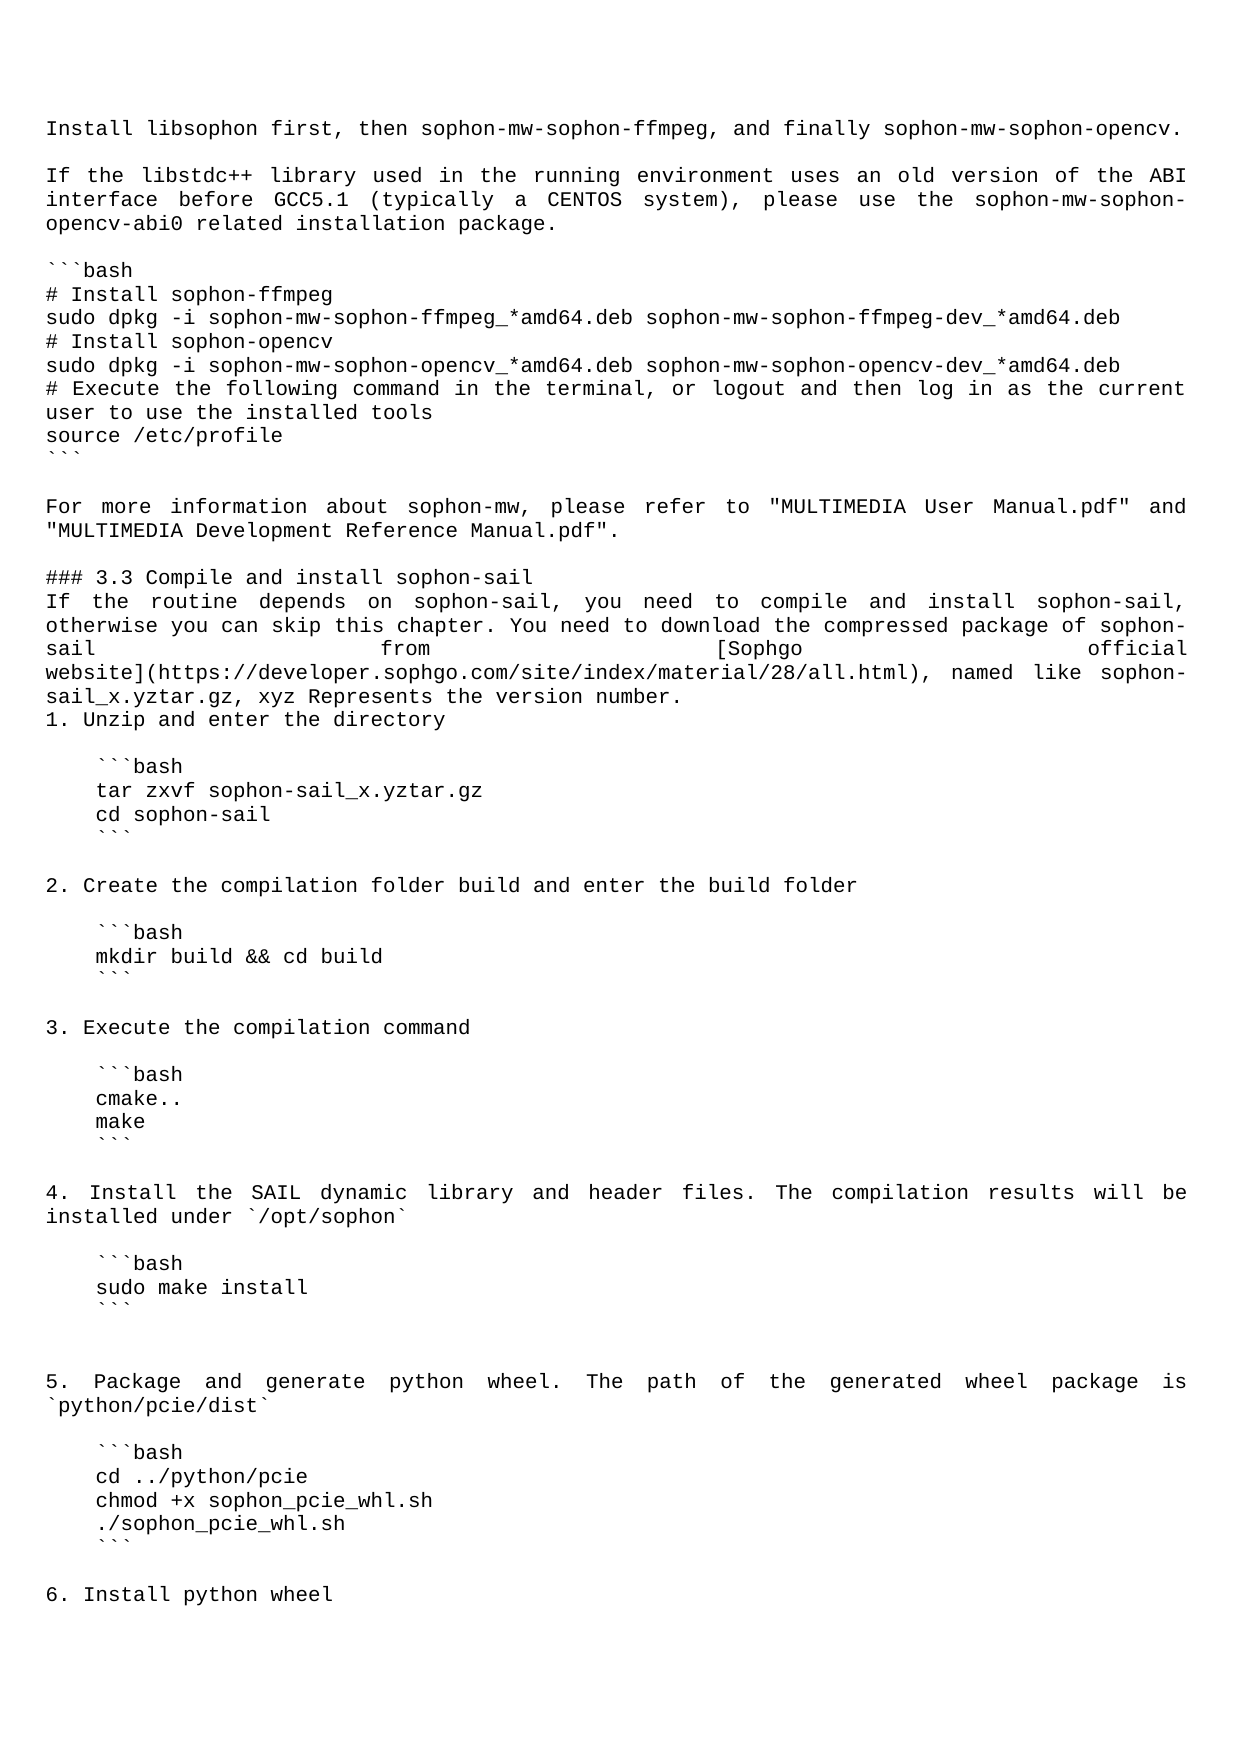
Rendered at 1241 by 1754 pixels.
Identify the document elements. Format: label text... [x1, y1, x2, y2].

text sudo dpkg -i sophon-mw-sophon-opencv_*amd64.deb sophon-mw-sophon-opencv-dev_*amd64.deb [45, 354, 1188, 378]
text ``` [45, 1135, 1188, 1158]
text Install libsophon first, then sophon-mw-sophon-ffmpeg, and finally sophon-mw-sophon-opencv. [45, 118, 1188, 142]
text 1. Unzip and enter the directory [45, 709, 1188, 733]
text ./sophon_pcie_whl.sh [45, 1513, 1188, 1537]
text cd ../python/pcie [45, 1466, 1188, 1489]
text make [45, 1111, 1188, 1135]
text ``` [45, 969, 1188, 993]
text sudo make install [45, 1277, 1188, 1300]
text For more information about sophon-mw, please refer to "MULTIMEDIA User Manual.pdf" and "MULTIMEDIA Development Reference Manual.pdf". [45, 496, 1188, 544]
text ```bash [45, 757, 1188, 780]
text 3. Execute the compilation command [45, 1017, 1188, 1040]
text ``` [45, 1300, 1188, 1324]
text mkdir build && cd build [45, 946, 1188, 969]
text # Execute the following command in the terminal, or logout and then log in as the current user to use the installed tools [45, 378, 1188, 426]
text 6. Install python wheel [45, 1584, 1188, 1608]
text ```bash [45, 1064, 1188, 1088]
text 2. Create the compilation folder build and enter the build folder [45, 875, 1188, 898]
text ```bash [45, 922, 1188, 946]
text tar zxvf sophon-sail_x.yztar.gz [45, 780, 1188, 804]
text cmake.. [45, 1088, 1188, 1111]
text ### 3.3 Compile and install sophon-sail [45, 567, 1188, 591]
text sudo dpkg -i sophon-mw-sophon-ffmpeg_*amd64.deb sophon-mw-sophon-ffmpeg-dev_*amd64.deb [45, 307, 1188, 331]
text 4. Install the SAIL dynamic library and header files. The compilation results will be installed under `/opt/sophon` [45, 1182, 1188, 1229]
text chmod +x sophon_pcie_whl.sh [45, 1489, 1188, 1513]
text ``` [45, 827, 1188, 851]
text ``` [45, 1537, 1188, 1561]
text ```bash [45, 1253, 1188, 1277]
text 5. Package and generate python wheel. The path of the generated wheel package is `python/pcie/dist` [45, 1371, 1188, 1419]
text If the routine depends on sophon-sail, you need to compile and install sophon-sail, otherwise you can skip this chapter. You need to download the compressed package of sophon-sail from [Sophgo official website](https://developer.sophgo.com/site/index/material/28/all.html), named like sophon-sail_x.yztar.gz, xyz Represents the version number. [45, 591, 1188, 709]
text If the libstdc++ library used in the running environment uses an old version of the ABI interface before GCC5.1 (typically a CENTOS system), please use the sophon-mw-sophon-opencv-abi0 related installation package. [45, 165, 1188, 236]
text # Install sophon-opencv [45, 331, 1188, 354]
text # Install sophon-ffmpeg [45, 284, 1188, 307]
text ```bash [45, 1442, 1188, 1466]
text cd sophon-sail [45, 804, 1188, 827]
text ```bash [45, 260, 1188, 284]
text ``` [45, 449, 1188, 473]
text source /etc/profile [45, 426, 1188, 449]
